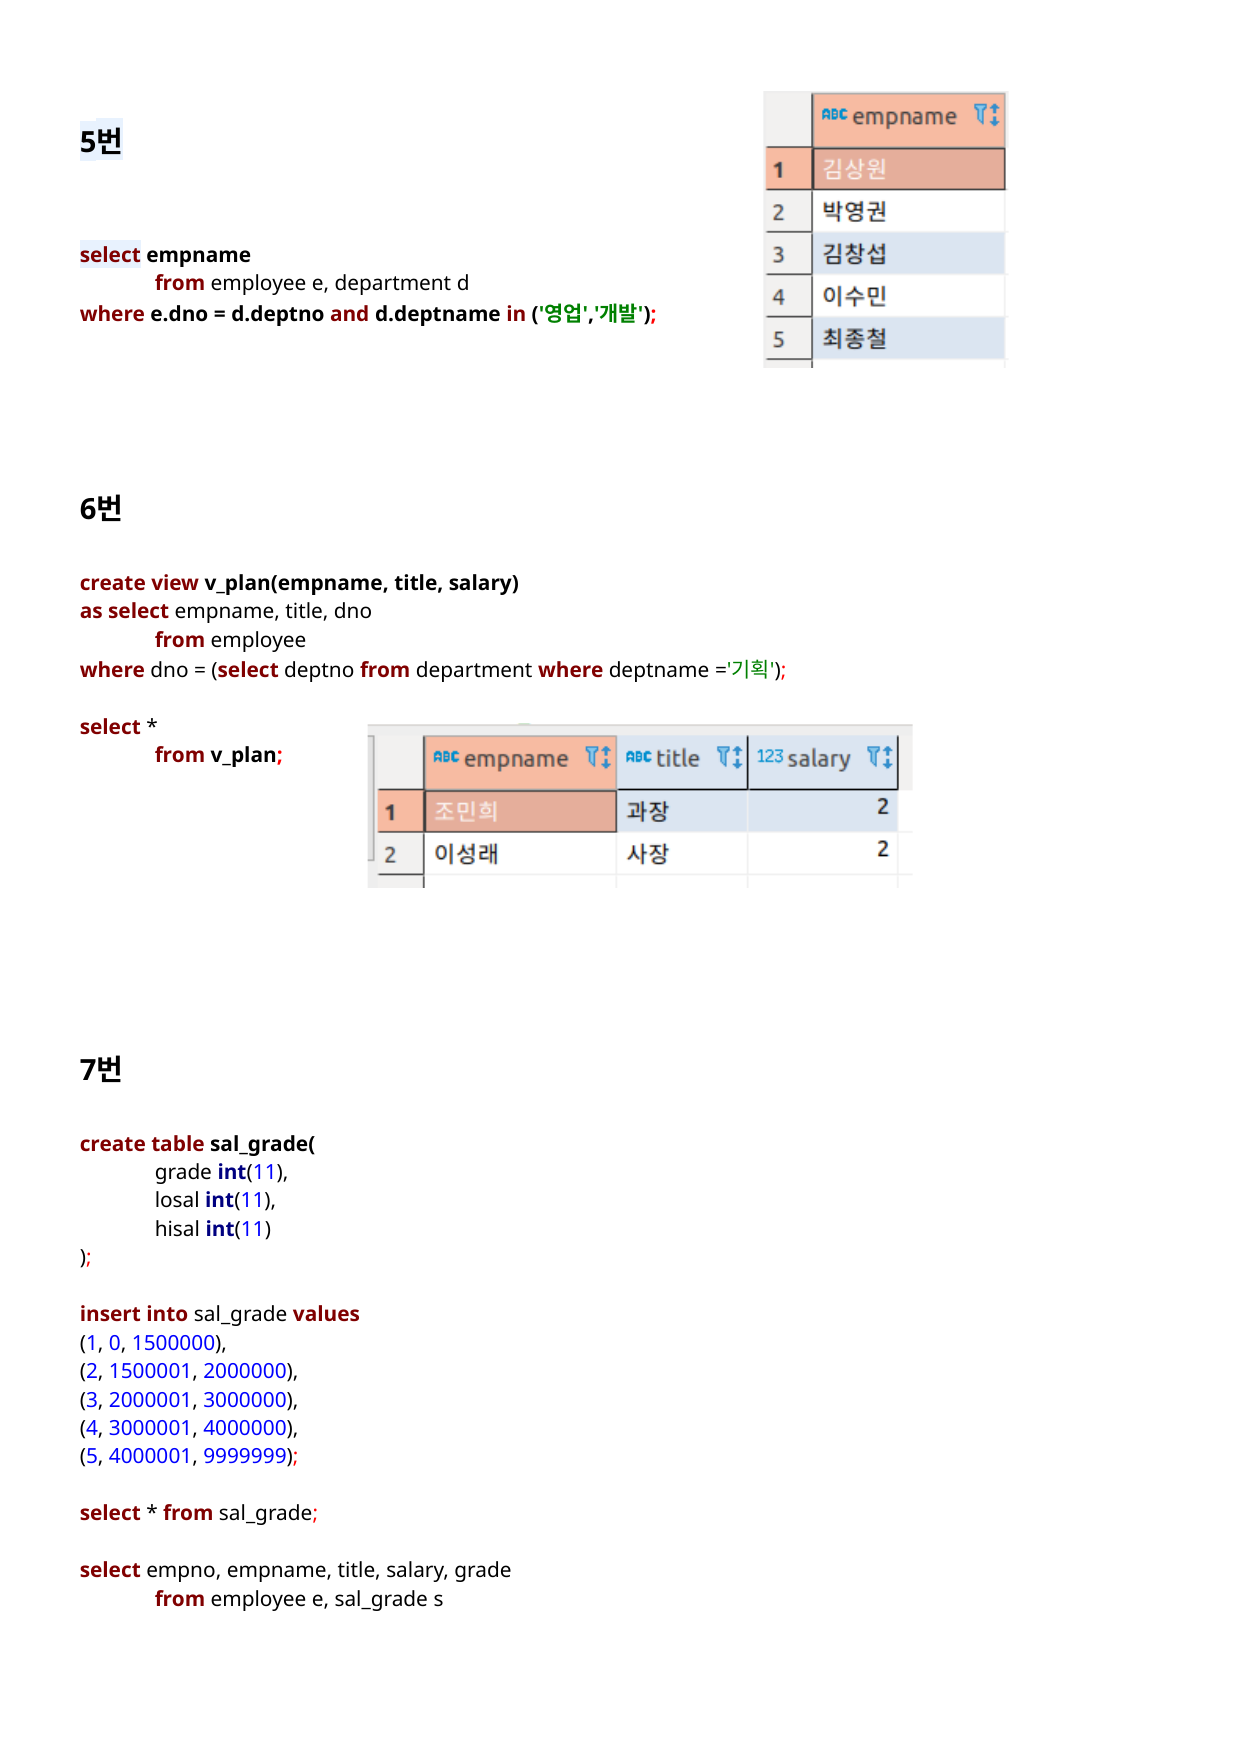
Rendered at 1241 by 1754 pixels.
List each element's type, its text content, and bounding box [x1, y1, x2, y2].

text select * from sal_grade; [79, 1498, 1169, 1527]
text [1009, 240, 1169, 268]
text [1009, 268, 1169, 297]
text (1, 0, 1500000), [79, 1328, 1169, 1356]
text from v_plan; [79, 740, 367, 769]
text (4, 3000001, 4000000), [79, 1413, 1169, 1442]
text create view v_plan(empname, title, salary) [79, 568, 1169, 596]
text where dno = (select deptno from department where deptname ='기획'); [79, 653, 1169, 683]
text [1009, 118, 1169, 161]
text ); [79, 1242, 1169, 1271]
text (3, 2000001, 3000000), [79, 1385, 1169, 1413]
text from employee [79, 625, 1169, 653]
text 5번 [79, 118, 763, 161]
text insert into sal_grade values [79, 1299, 1169, 1328]
text [913, 740, 1169, 769]
text grade int(11), [79, 1157, 1169, 1186]
picture [367, 723, 913, 888]
text where e.dno = d.deptno and d.deptname in ('영업','개발'); [79, 297, 763, 327]
text 6번 [79, 486, 1169, 528]
text 7번 [79, 1047, 1169, 1089]
text losal int(11), [79, 1186, 1169, 1214]
text as select empname, title, dno [79, 596, 1169, 625]
text [1009, 297, 1169, 327]
picture [763, 91, 1009, 368]
text from employee e, department d [79, 268, 763, 297]
text (2, 1500001, 2000000), [79, 1356, 1169, 1385]
text from employee e, sal_grade s [79, 1584, 1169, 1612]
text create table sal_grade( [79, 1129, 1169, 1157]
text (5, 4000001, 9999999); [79, 1442, 1169, 1470]
text select * [79, 712, 1169, 740]
text select empno, empname, title, salary, grade [79, 1555, 1169, 1584]
text select empname [79, 240, 763, 268]
text hisal int(11) [79, 1214, 1169, 1242]
